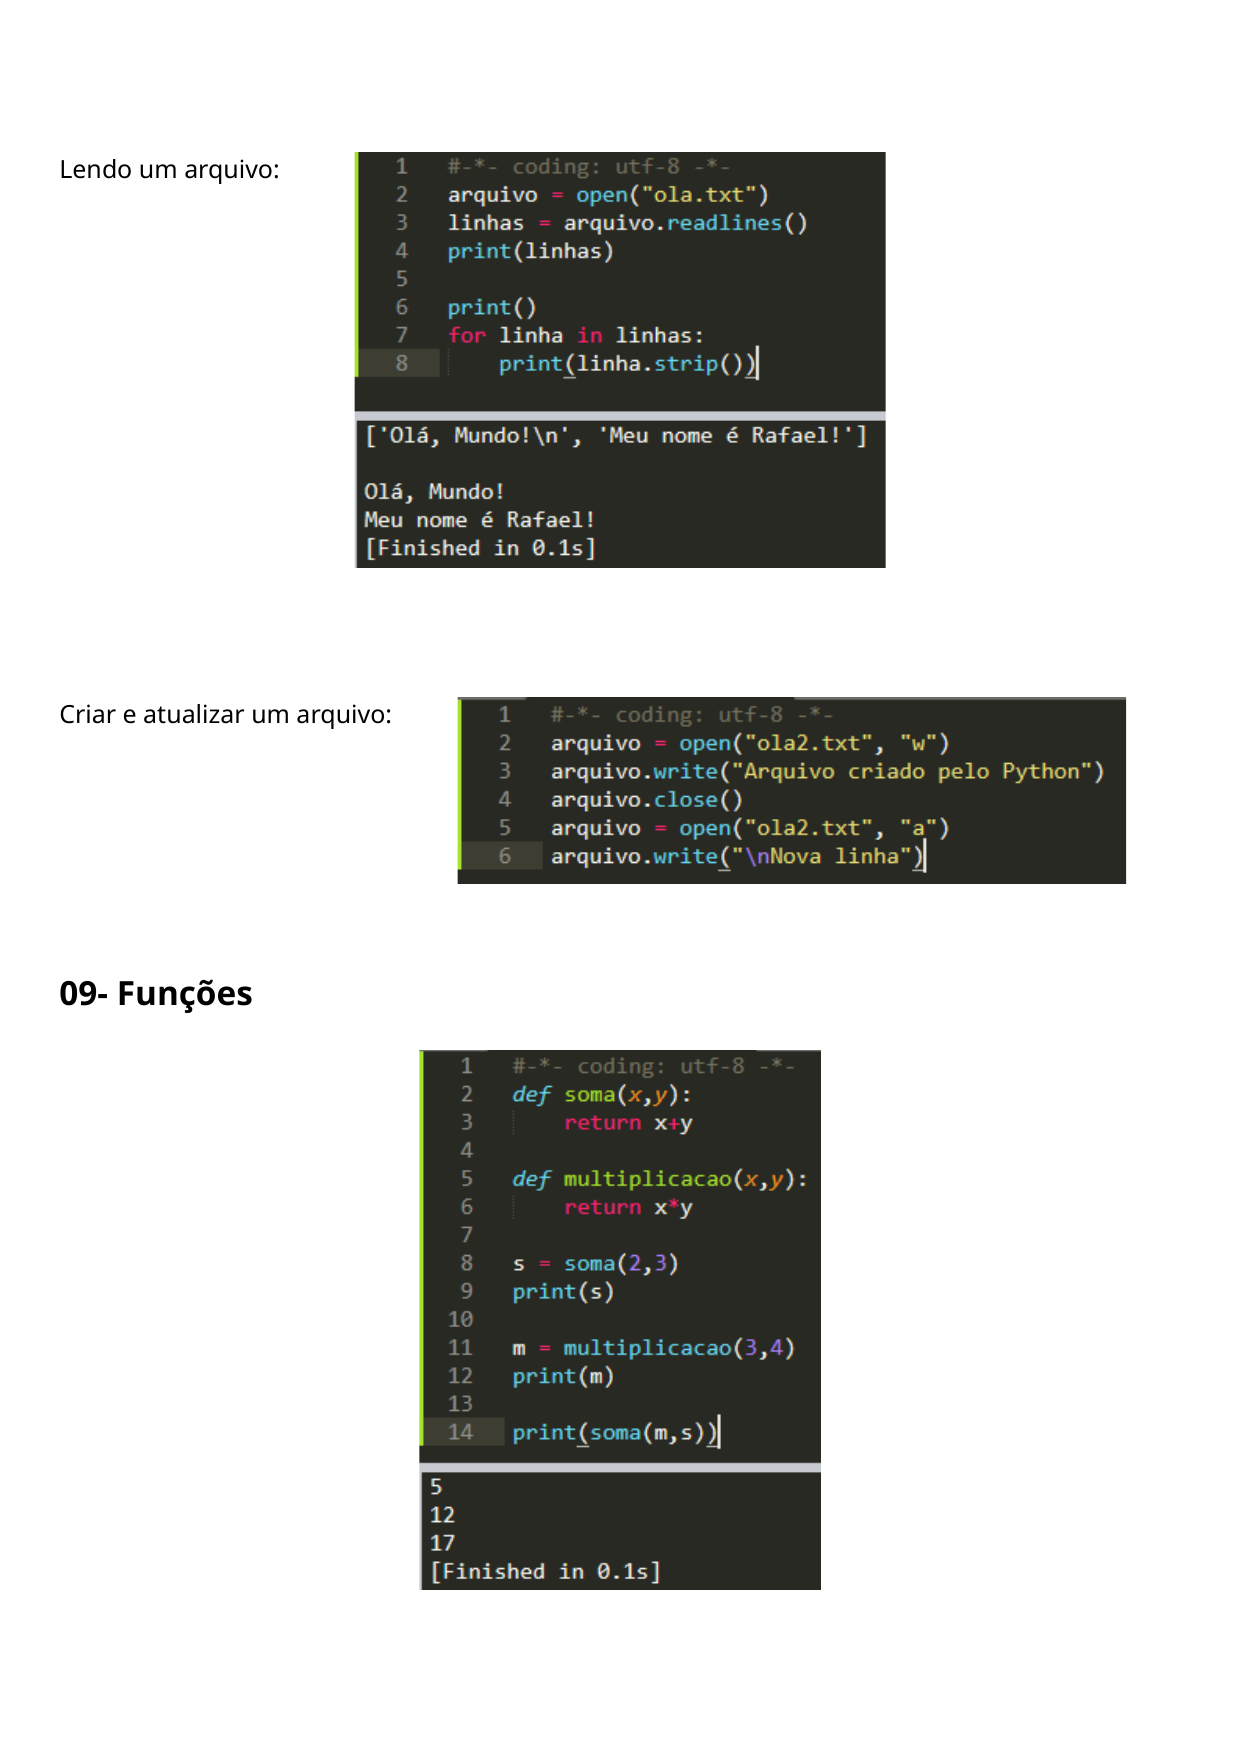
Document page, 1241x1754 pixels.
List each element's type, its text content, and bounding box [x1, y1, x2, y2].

text Criar e atualizar um arquivo: [59, 697, 457, 731]
text [886, 152, 1181, 186]
text Lendo um arquivo: [59, 152, 354, 186]
text [1127, 697, 1181, 731]
text 09- Funções [59, 970, 1181, 1015]
